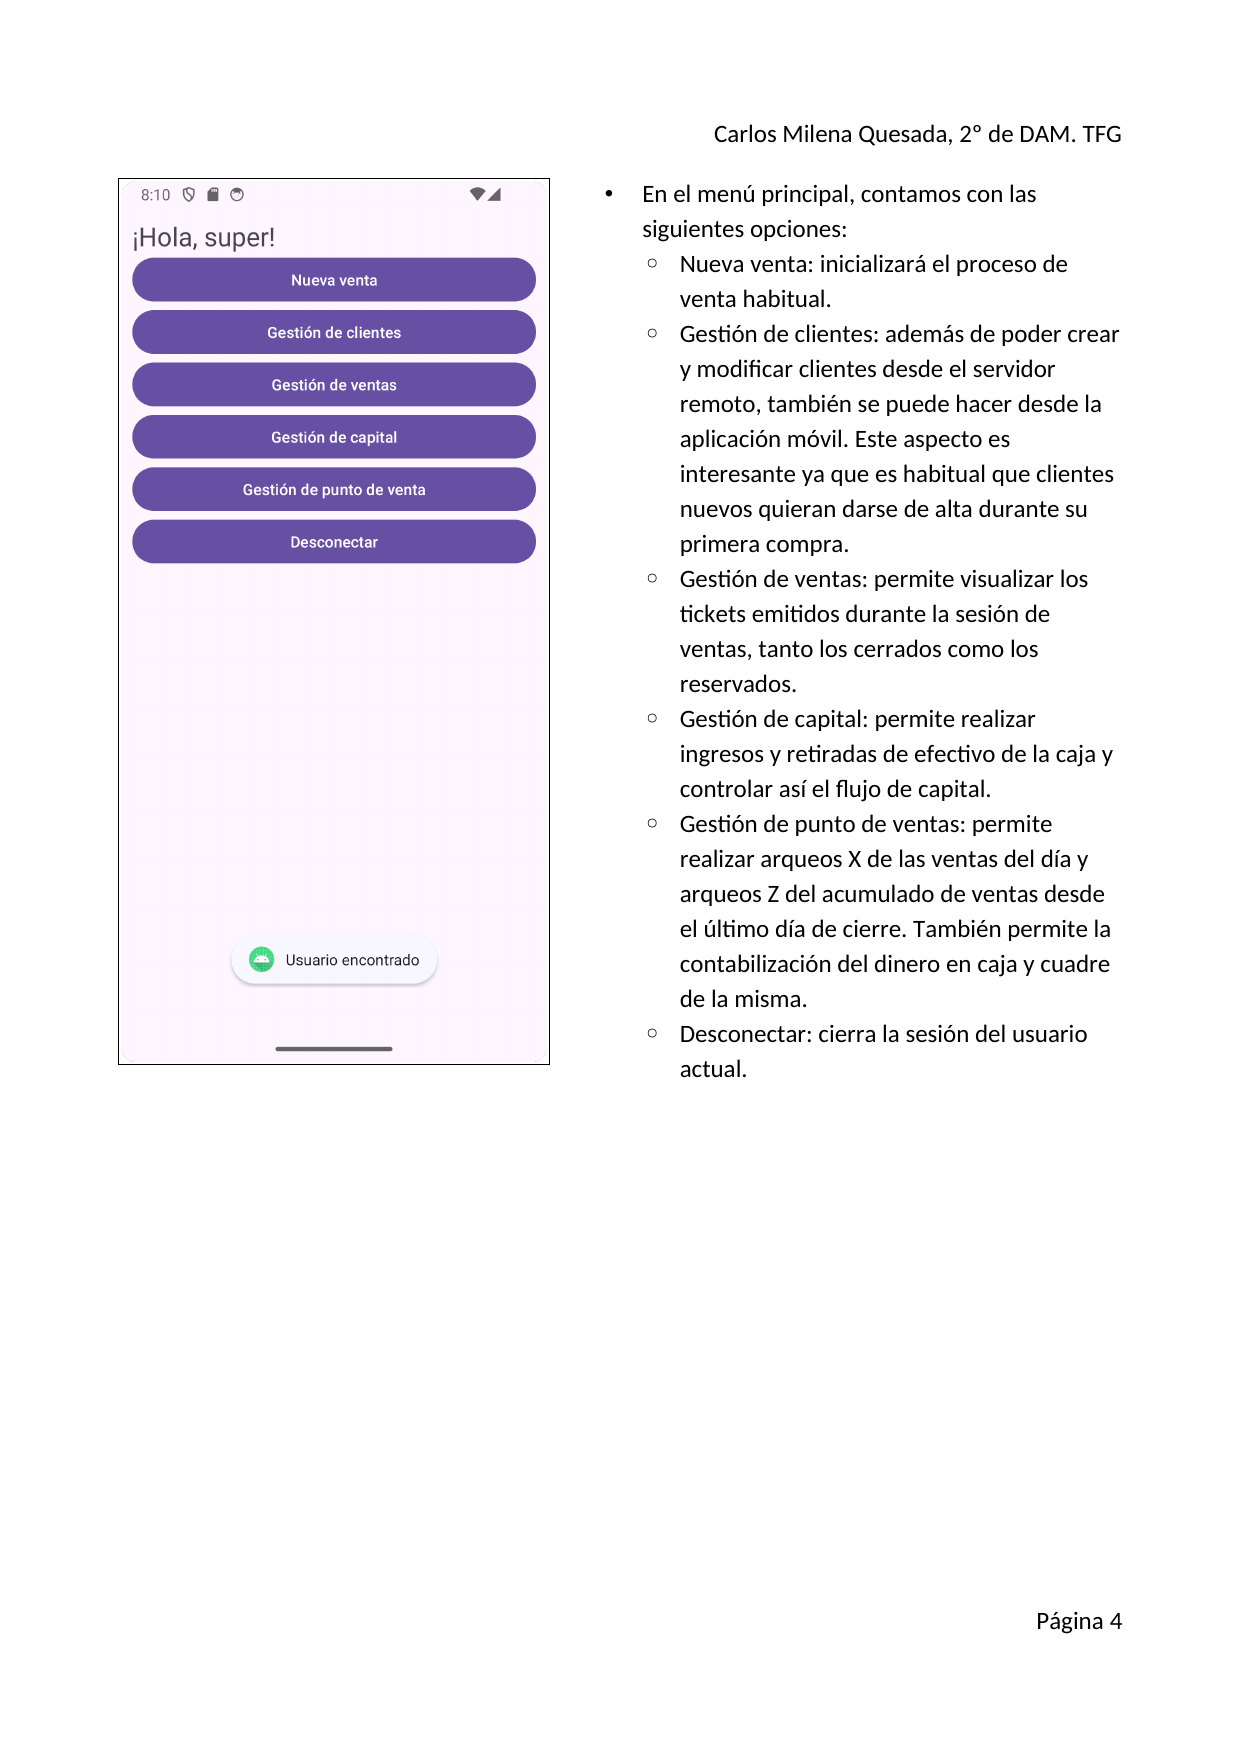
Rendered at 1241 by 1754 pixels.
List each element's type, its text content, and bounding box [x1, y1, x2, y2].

list Gestión de punto de ventas: permite realizar arqueos X de las ventas del día y arqueos Z del acumulado de ventas desde el último día de cierre. También permite la contabilización del dinero en caja y cuadre de la misma. [550, 808, 1122, 1014]
list Gestión de capital: permite realizar ingresos y retiradas de efectivo de la caja y controlar así el flujo de capital. [550, 703, 1122, 804]
list Gestión de ventas: permite visualizar los tickets emitidos durante la sesión de ventas, tanto los cerrados como los reservados. [550, 563, 1122, 699]
list Nueva venta: inicializará el proceso de venta habitual. [550, 248, 1122, 314]
list En el menú principal, contamos con las siguientes opciones: [550, 178, 1122, 244]
list Desconectar: cierra la sesión del usuario actual. [193, 1018, 1122, 1084]
picture [121, 181, 547, 1062]
list Gestión de clientes: además de poder crear y modificar clientes desde el servidor remoto, también se puede hacer desde la aplicación móvil. Este aspecto es interesante ya que es habitual que clientes nuevos quieran darse de alta durante su primera compra. [550, 318, 1122, 559]
